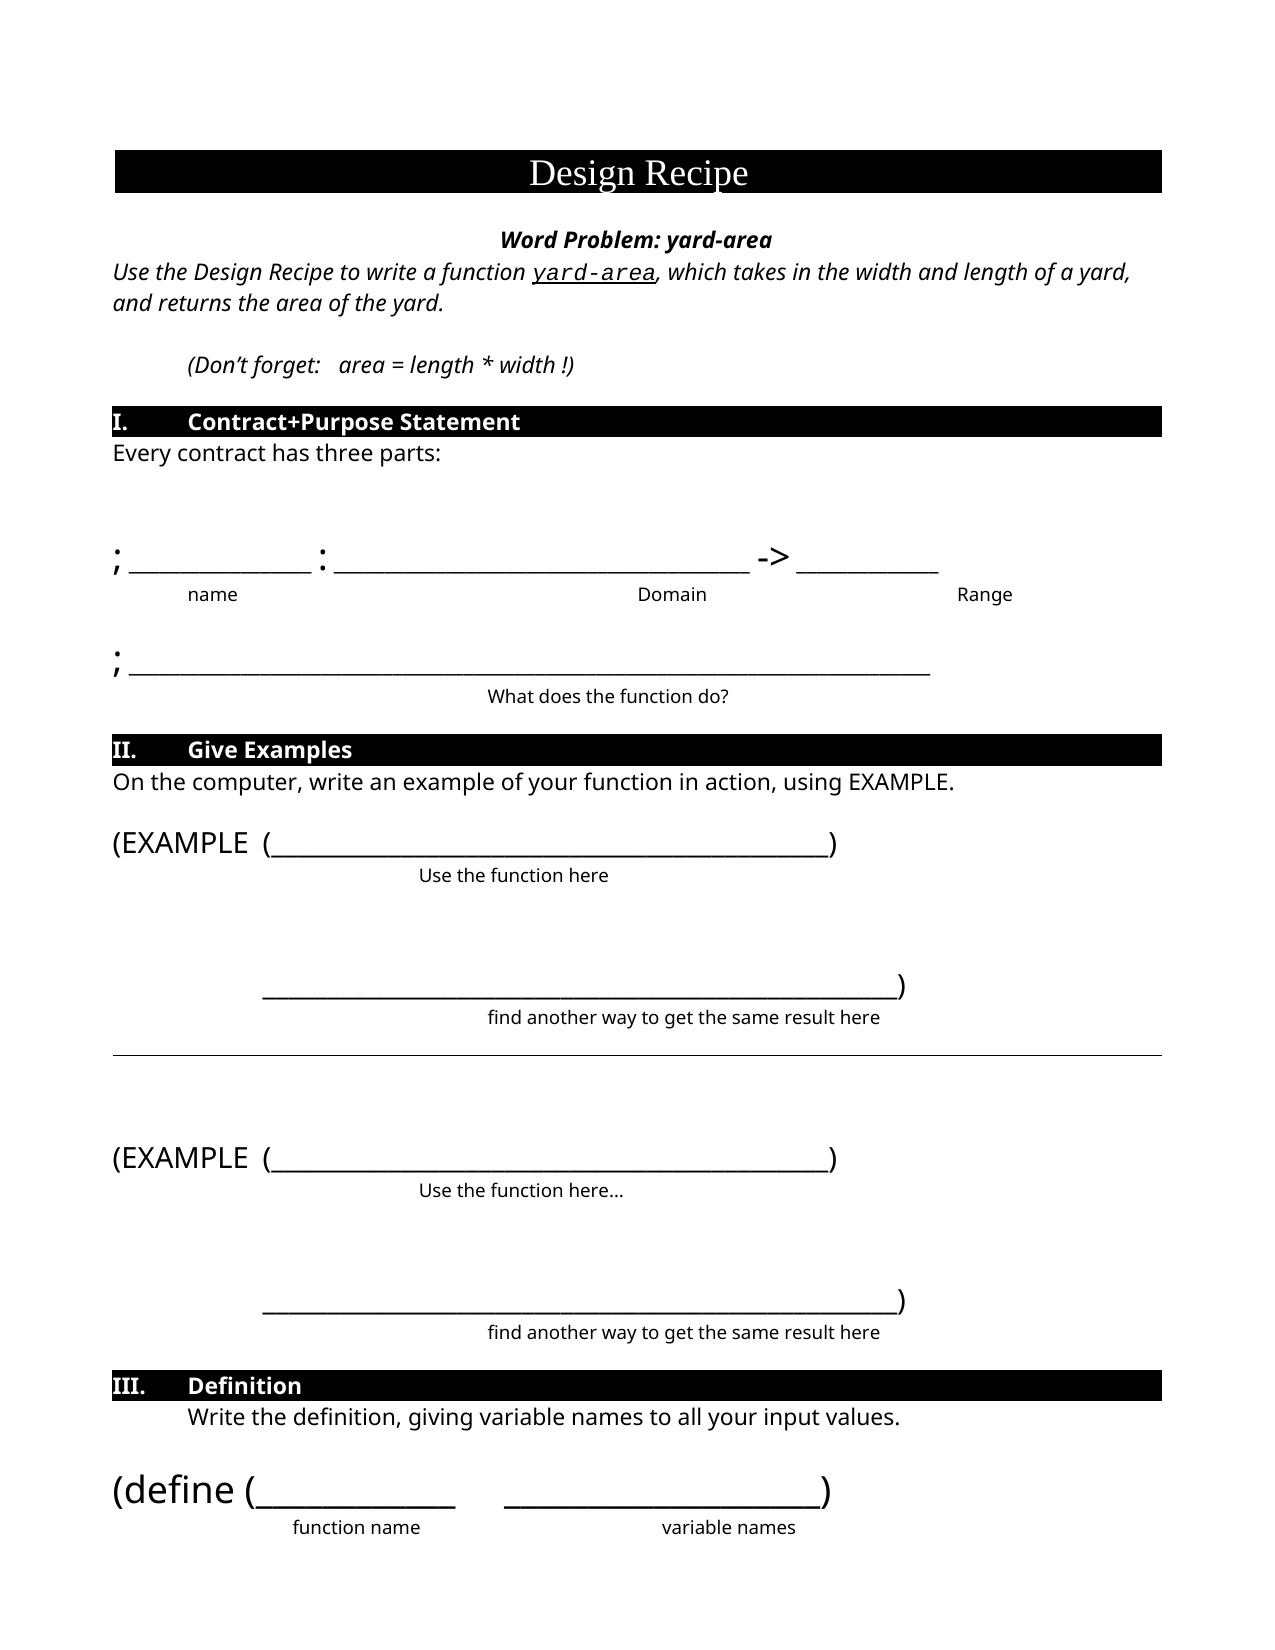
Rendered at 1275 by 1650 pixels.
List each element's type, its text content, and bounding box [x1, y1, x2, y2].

text _________________________________________________) [187, 964, 1162, 1004]
text Use the function here… [337, 1177, 1162, 1203]
text ; __________________ : _________________________________________ -> ______________ [112, 531, 1162, 582]
subtitle Contract+Purpose Statement [112, 406, 1162, 437]
text (define (____________ ___________________) [112, 1463, 1162, 1514]
text Use the function here [337, 862, 1162, 888]
text On the computer, write an example of your function in action, using EXAMPLE. [112, 766, 1162, 797]
text find another way to get the same result here [487, 1004, 1162, 1030]
text (EXAMPLE (___________________________________________) [112, 1138, 1162, 1177]
text (Don’t forget: area = length * width !) [112, 349, 1162, 381]
subtitle Give Examples [112, 734, 1162, 766]
list Write the definition, giving variable names to all your input values. [150, 1401, 1162, 1432]
text Word Problem: yard-area [112, 224, 1162, 256]
text Every contract has three parts: [112, 437, 1162, 468]
text function name variable names [112, 1514, 1162, 1540]
text Use the Design Recipe to write a function yard-area, which takes in the width and length of a yard, and returns the area of the yard. [112, 256, 1162, 349]
text _________________________________________________) [187, 1279, 1162, 1319]
text name Domain Range [112, 582, 1162, 607]
subtitle Definition [112, 1370, 1162, 1401]
subtitle Design Recipe [115, 150, 1162, 193]
text ; _______________________________________________________________________________ [112, 633, 1162, 684]
text What does the function do? [112, 684, 1162, 709]
text (EXAMPLE (___________________________________________) [112, 823, 1162, 862]
text find another way to get the same result here [487, 1319, 1162, 1345]
